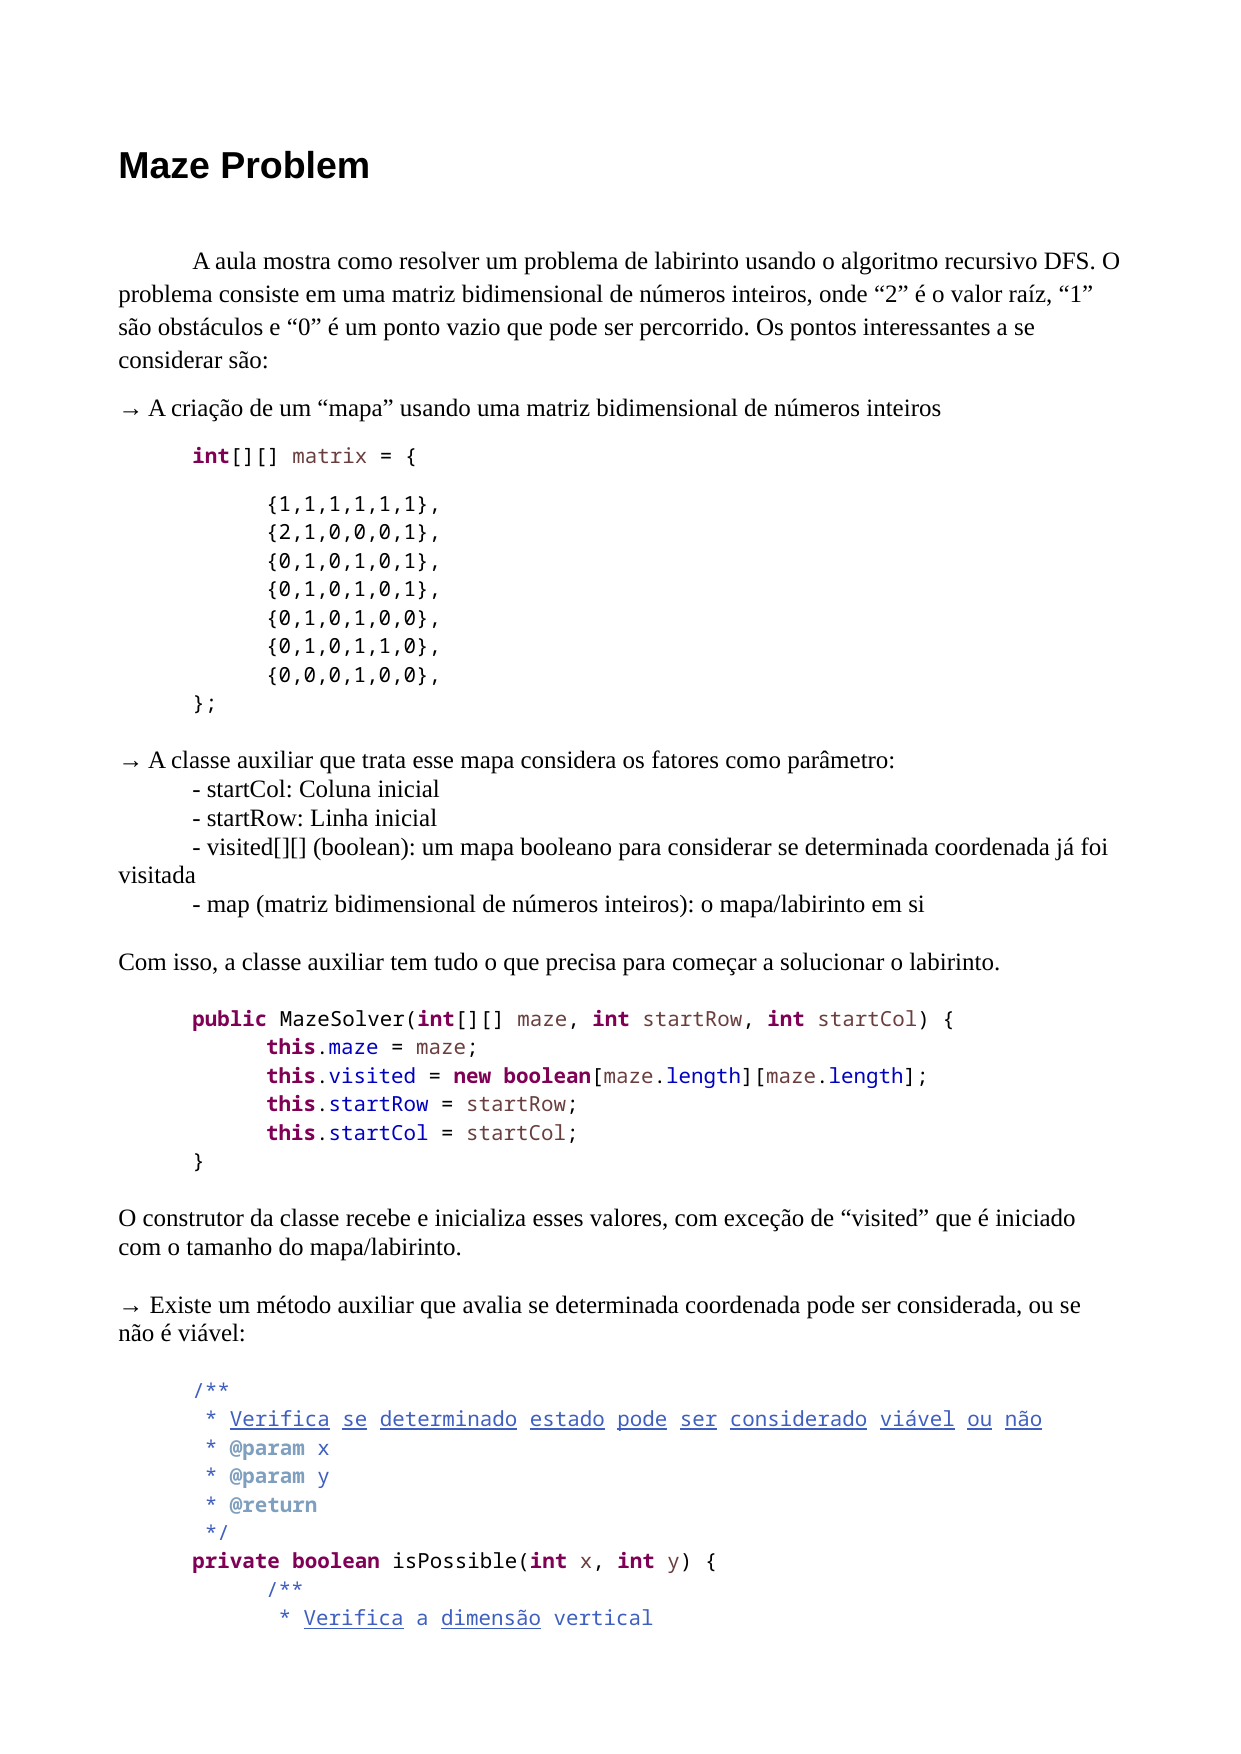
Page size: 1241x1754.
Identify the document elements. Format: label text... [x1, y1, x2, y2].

text * @param y [118, 1461, 1122, 1490]
text {0,0,0,1,0,0}, [118, 660, 1122, 688]
text this.visited = new boolean[maze.length][maze.length]; [118, 1061, 1122, 1089]
text * @return [118, 1490, 1122, 1518]
text this.maze = maze; [118, 1032, 1122, 1061]
text → A classe auxiliar que trata esse mapa considera os fatores como parâmetro: [118, 745, 1122, 774]
text /** [118, 1376, 1122, 1404]
text private boolean isPossible(int x, int y) { [118, 1547, 1122, 1575]
text → Existe um método auxiliar que avalia se determinada coordenada pode ser considerada, ou se não é viável: [118, 1290, 1122, 1347]
text * @param x [118, 1433, 1122, 1461]
text {0,1,0,1,0,0}, [118, 603, 1122, 631]
text - startRow: Linha inicial [118, 803, 1122, 832]
text } [118, 1146, 1122, 1175]
text Com isso, a classe auxiliar tem tudo o que precisa para começar a solucionar o labirinto. [118, 947, 1122, 975]
text * Verifica se determinado estado pode ser considerado viável ou não [118, 1404, 1122, 1433]
text - startCol: Coluna inicial [118, 774, 1122, 803]
text this.startCol = startCol; [118, 1118, 1122, 1146]
text */ [118, 1518, 1122, 1547]
text int[][] matrix = { [118, 441, 1122, 470]
text O construtor da classe recebe e inicializa esses valores, com exceção de “visited” que é iniciado com o tamanho do mapa/labirinto. [118, 1203, 1122, 1261]
text this.startRow = startRow; [118, 1089, 1122, 1118]
text }; [118, 688, 1122, 717]
text public MazeSolver(int[][] maze, int startRow, int startCol) { [118, 1004, 1122, 1032]
text {1,1,1,1,1,1}, [118, 489, 1122, 517]
text {2,1,0,0,0,1}, [118, 517, 1122, 546]
text {0,1,0,1,1,0}, [118, 631, 1122, 660]
text /** [118, 1575, 1122, 1603]
text A aula mostra como resolver um problema de labirinto usando o algoritmo recursivo DFS. O problema consiste em uma matriz bidimensional de números inteiros, onde “2” é o valor raíz, “1” são obstáculos e “0” é um ponto vazio que pode ser percorrido. Os pontos interessantes a se considerar são: [118, 246, 1122, 374]
text {0,1,0,1,0,1}, [118, 546, 1122, 574]
text - visited[][] (boolean): um mapa booleano para considerar se determinada coordenada já foi visitada [118, 832, 1122, 889]
text {0,1,0,1,0,1}, [118, 574, 1122, 603]
text * Verifica a dimensão vertical [118, 1603, 1122, 1632]
text → A criação de um “mapa” usando uma matriz bidimensional de números inteiros [118, 393, 1122, 422]
text - map (matriz bidimensional de números inteiros): o mapa/labirinto em si [118, 889, 1122, 918]
subtitle Maze Problem [118, 143, 1122, 186]
